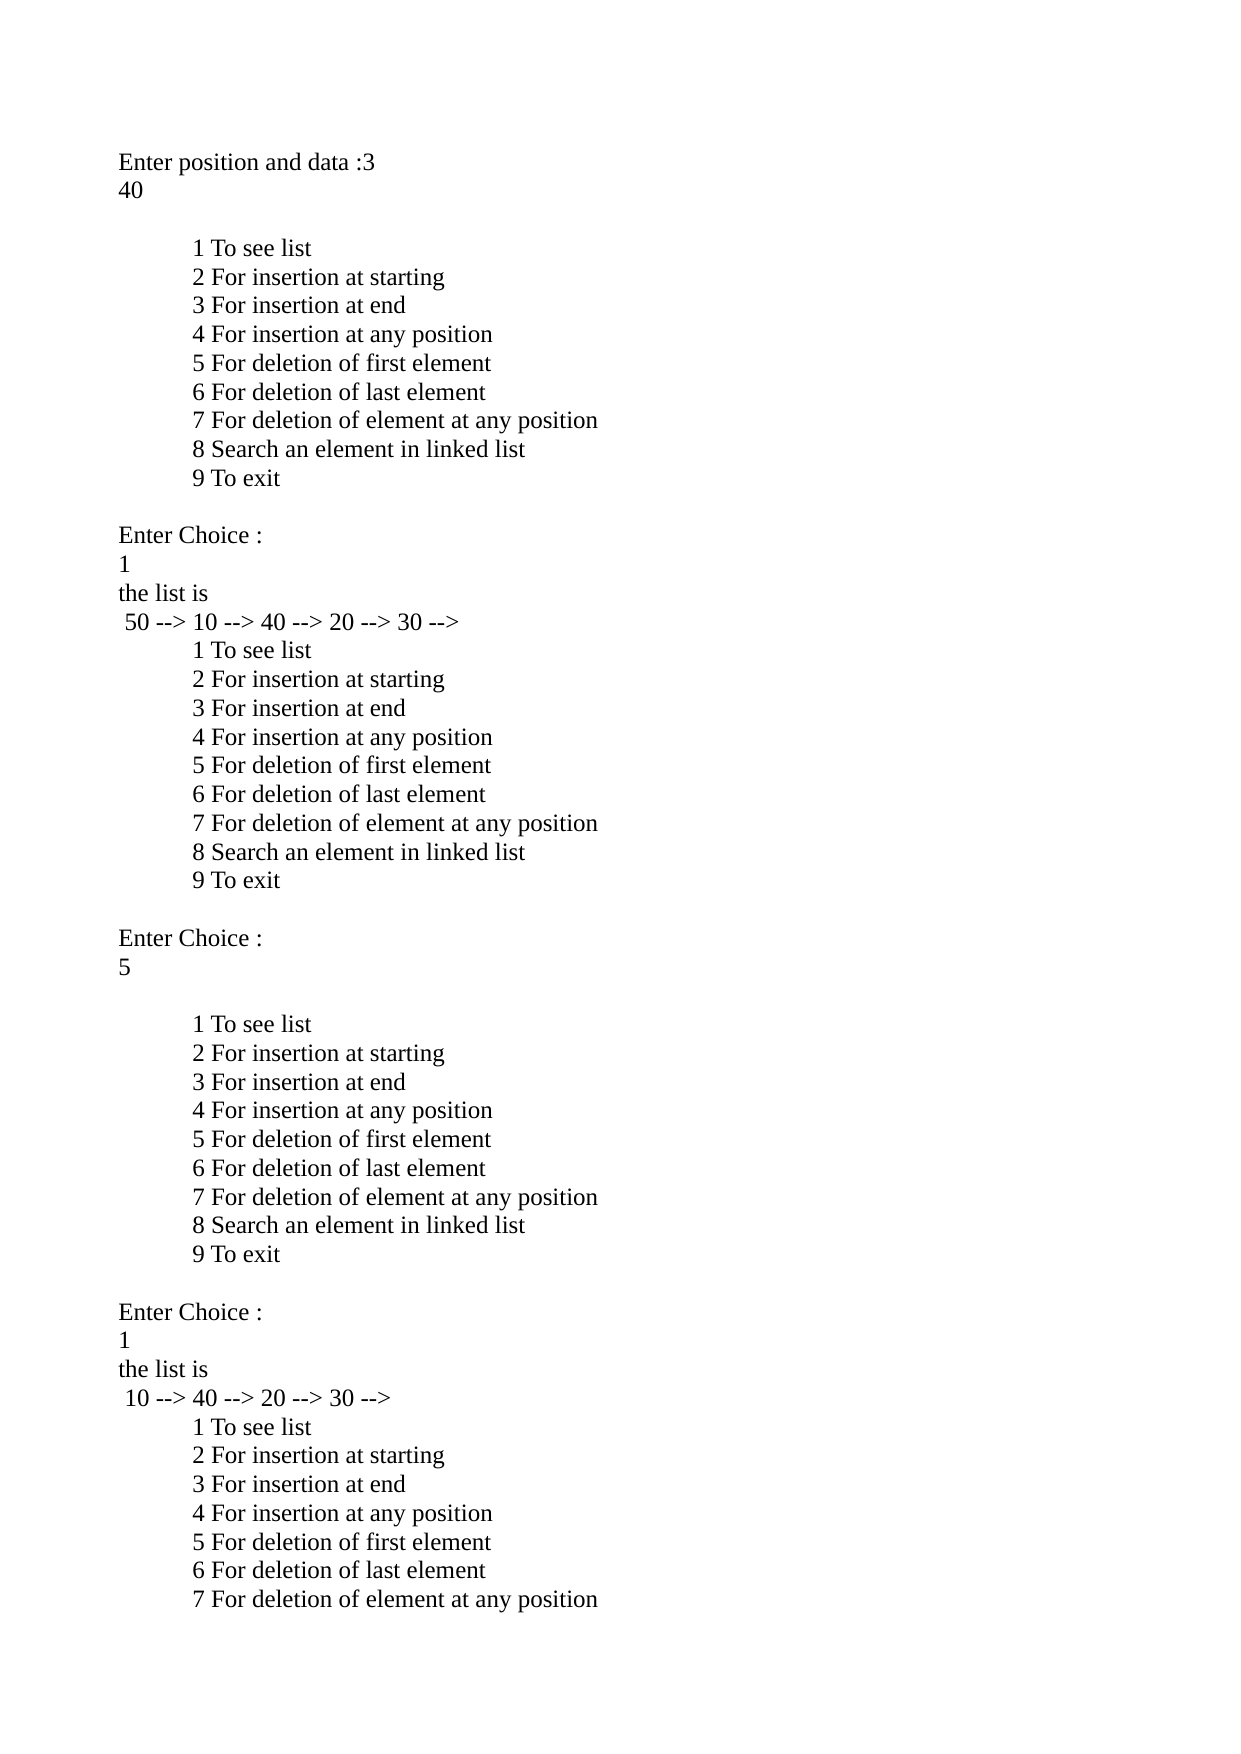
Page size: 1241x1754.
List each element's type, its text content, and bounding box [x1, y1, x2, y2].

text 8 Search an element in linked list [118, 837, 1122, 866]
text 9 To exit [118, 463, 1122, 492]
text 5 For deletion of first element [118, 1527, 1122, 1556]
text 5 For deletion of first element [118, 1124, 1122, 1153]
text 4 For insertion at any position [118, 1498, 1122, 1527]
text Enter Choice : [118, 521, 1122, 549]
text Enter Choice : [118, 1297, 1122, 1326]
text 8 Search an element in linked list [118, 434, 1122, 463]
text 5 [118, 952, 1122, 981]
text 1 To see list [118, 1009, 1122, 1038]
text 5 For deletion of first element [118, 348, 1122, 377]
text 1 To see list [118, 1412, 1122, 1441]
text 7 For deletion of element at any position [118, 406, 1122, 434]
text Enter Choice : [118, 923, 1122, 952]
text 6 For deletion of last element [118, 779, 1122, 808]
text 6 For deletion of last element [118, 1153, 1122, 1182]
text 8 Search an element in linked list [118, 1211, 1122, 1239]
text 3 For insertion at end [118, 1469, 1122, 1498]
text 4 For insertion at any position [118, 319, 1122, 348]
text 3 For insertion at end [118, 1067, 1122, 1096]
text 40 [118, 176, 1122, 204]
text the list is [118, 1354, 1122, 1383]
text 1 [118, 549, 1122, 578]
text the list is [118, 578, 1122, 607]
text 5 For deletion of first element [118, 751, 1122, 779]
text 1 To see list [118, 636, 1122, 664]
text 7 For deletion of element at any position [118, 1584, 1122, 1613]
text 50 --> 10 --> 40 --> 20 --> 30 --> [118, 607, 1122, 636]
text 9 To exit [118, 1239, 1122, 1268]
text 1 To see list [118, 233, 1122, 262]
text 4 For insertion at any position [118, 722, 1122, 751]
text 2 For insertion at starting [118, 1441, 1122, 1469]
text 9 To exit [118, 866, 1122, 894]
text 1 [118, 1326, 1122, 1354]
text 2 For insertion at starting [118, 262, 1122, 291]
text 4 For insertion at any position [118, 1096, 1122, 1124]
text 7 For deletion of element at any position [118, 808, 1122, 837]
text 10 --> 40 --> 20 --> 30 --> [118, 1383, 1122, 1412]
text 2 For insertion at starting [118, 1038, 1122, 1067]
text 3 For insertion at end [118, 291, 1122, 319]
text 2 For insertion at starting [118, 664, 1122, 693]
text Enter position and data :3 [118, 147, 1122, 176]
text 7 For deletion of element at any position [118, 1182, 1122, 1211]
text 3 For insertion at end [118, 693, 1122, 722]
text 6 For deletion of last element [118, 377, 1122, 406]
text 6 For deletion of last element [118, 1556, 1122, 1584]
